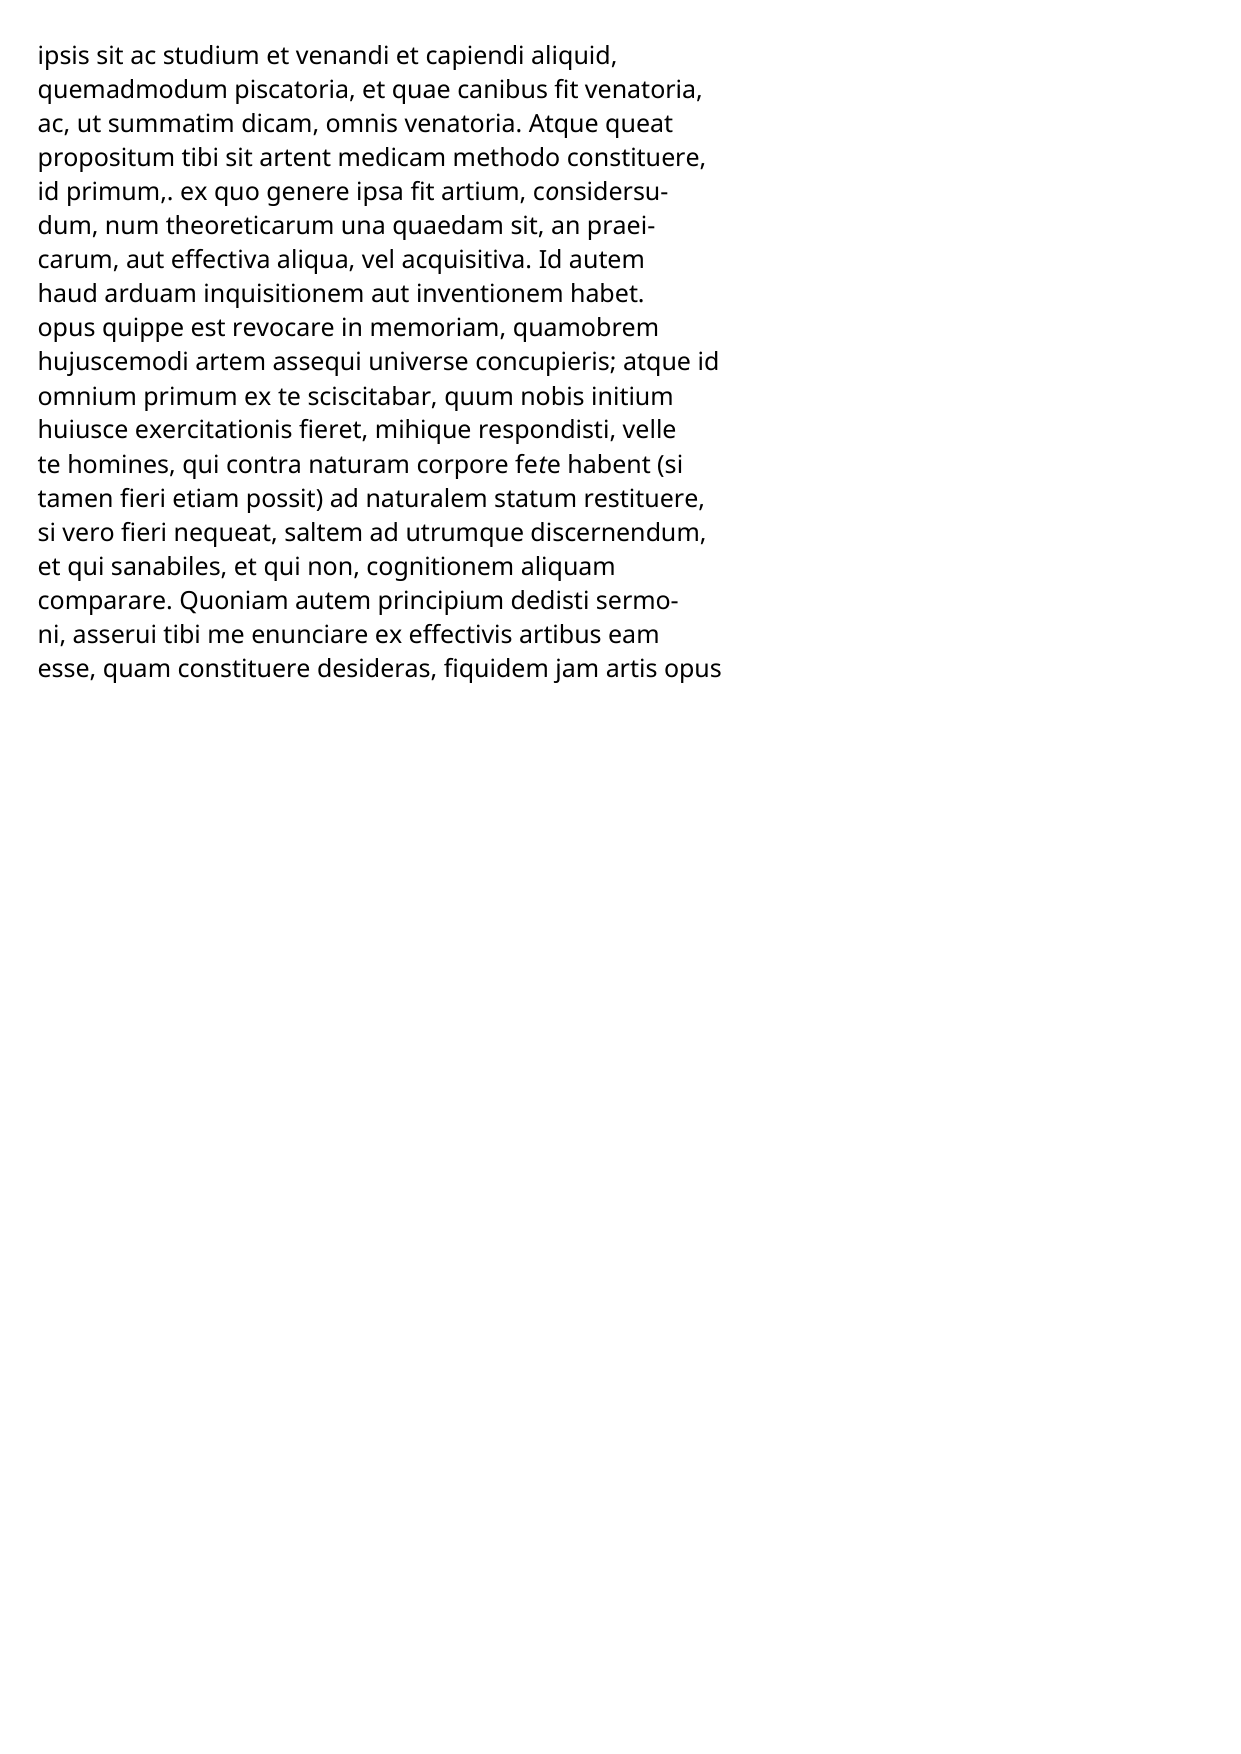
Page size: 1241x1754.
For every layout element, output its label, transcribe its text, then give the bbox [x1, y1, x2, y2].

text ipsis sit ac studium et venandi et capiendi aliquid, quemadmodum piscatoria, et quae canibus fit venatoria, ac, ut summatim dicam, omnis venatoria. Atque queat propositum tibi sit artent medicam methodo constituere, id primum,. ex quo genere ipsa fit artium, considersu- dum, num theoreticarum una quaedam sit, an praei- carum, aut effectiva aliqua, vel acquisitiva. Id autem haud arduam inquisitionem aut inventionem habet. opus quippe est revocare in memoriam, quamobrem hujuscemodi artem assequi universe concupieris; atque id omnium primum ex te sciscitabar, quum nobis initium huiusce exercitationis fieret, mihique respondisti, velle te homines, qui contra naturam corpore fete habent (si tamen fieri etiam possit) ad naturalem statum restituere, si vero fieri nequeat, saltem ad utrumque discernendum, et qui sanabiles, et qui non, cognitionem aliquam comparare. Quoniam autem principium dedisti sermo- ni, asserui tibi me enunciare ex effectivis artibus eam esse, quam constituere desideras, fiquidem jam artis opus [37, 37, 1203, 685]
